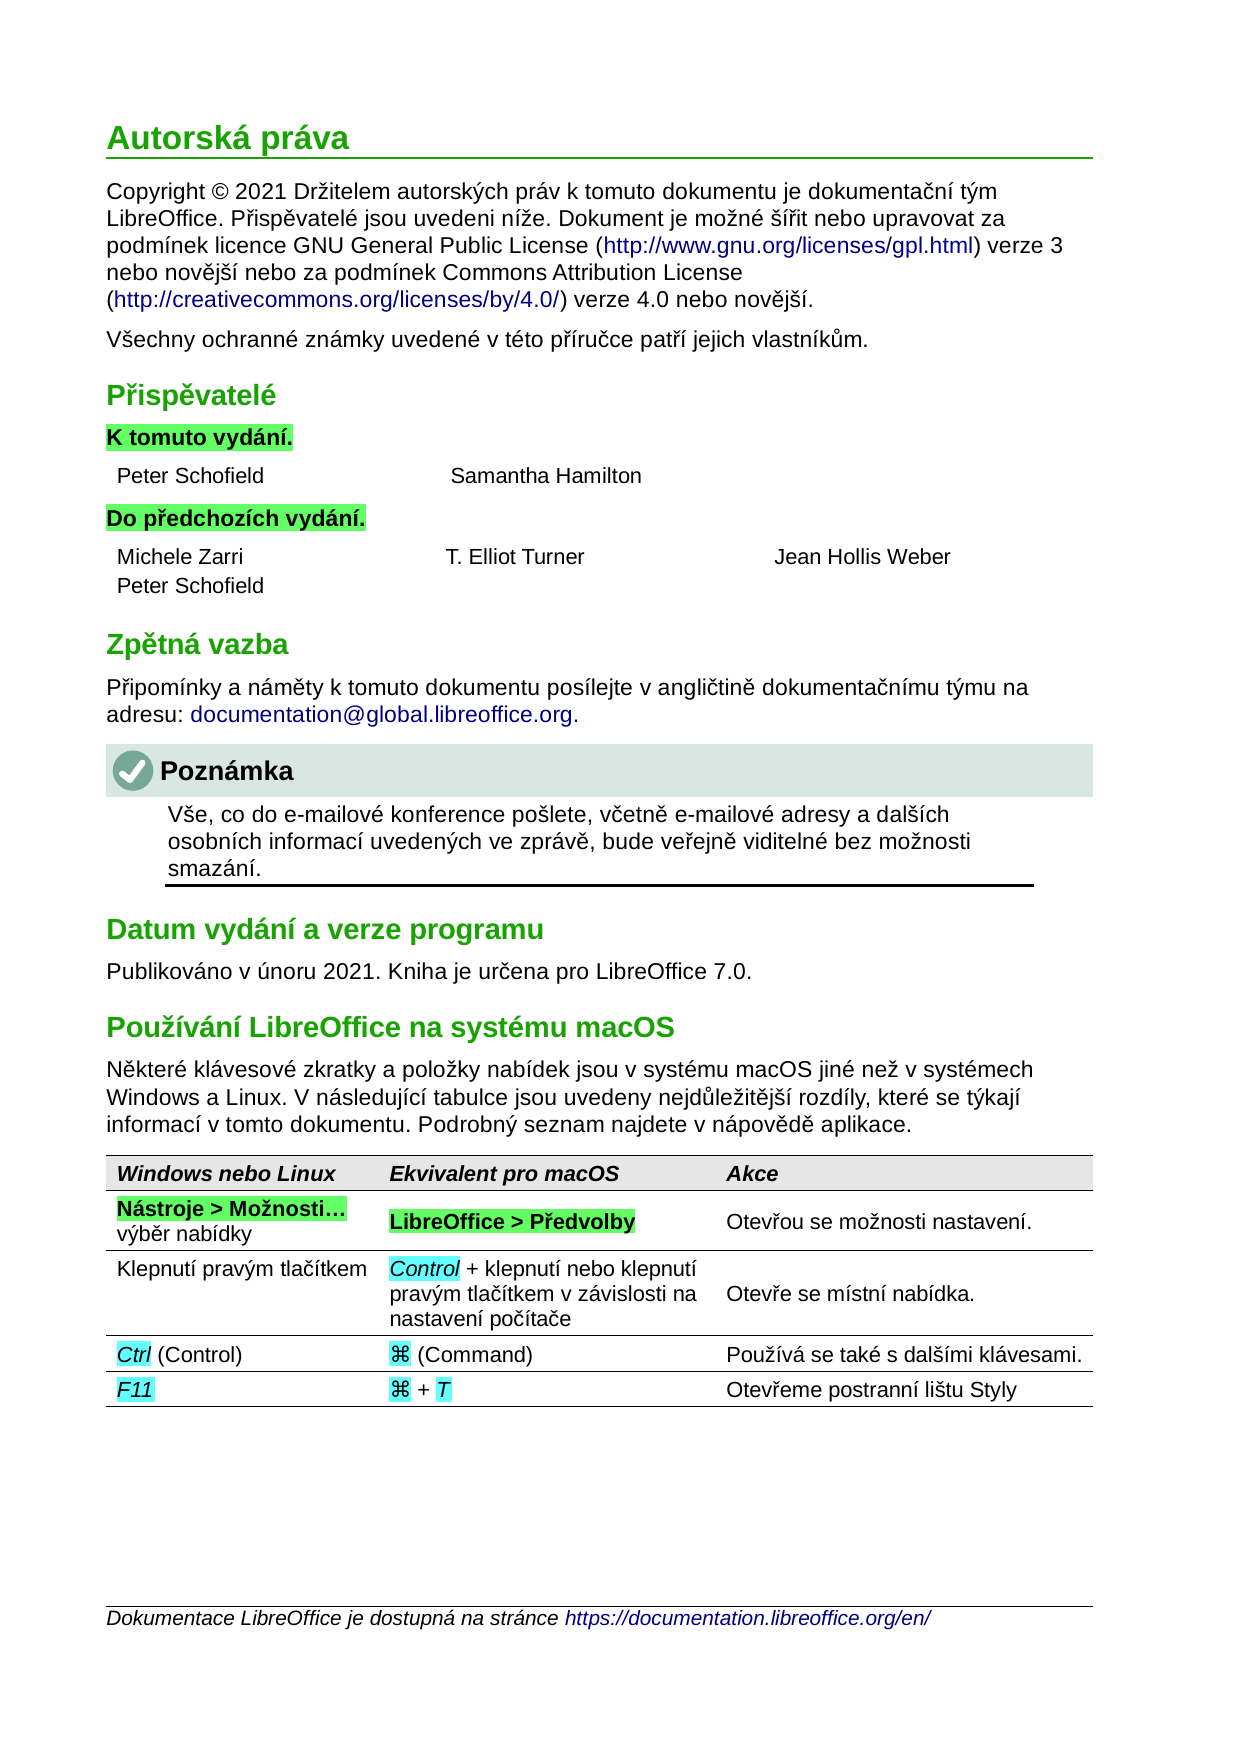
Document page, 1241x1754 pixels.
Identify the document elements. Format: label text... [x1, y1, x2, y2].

subtitle Datum vydání a verze programu [106, 912, 1093, 945]
table_cell [764, 573, 1093, 602]
text Do předchozích vydání. [366, 504, 1093, 531]
text Publikováno v únoru 2021. Kniha je určena pro LibreOffice 7.0. [106, 958, 1093, 985]
text Vše, co do e-mailové konference pošlete, včetně e-mailové adresy a dalších osobních informací uvedených ve zprávě, bude veřejně viditelné bez možnosti smazání. [164, 797, 1034, 887]
table_cell Klepnutí pravým tlačítkem [106, 1251, 379, 1335]
table_header Michele Zarri [106, 544, 435, 573]
subtitle Poznámka [106, 744, 1093, 797]
table_header Peter Schofield [106, 463, 440, 492]
text Připomínky a náměty k tomuto dokumentu posílejte v angličtině dokumentačnímu týmu na adresu: documentation@global.libreoffice.org. [106, 673, 1093, 727]
table_cell ⌘ (Command) [379, 1336, 716, 1371]
subtitle Používání LibreOffice na systému macOS [106, 1010, 1093, 1043]
table_header Ekvivalent pro macOS [379, 1156, 716, 1190]
subtitle Přispěvatelé [106, 377, 1093, 411]
table_header Samantha Hamilton [440, 463, 766, 492]
table_header Windows nebo Linux [106, 1156, 379, 1190]
text Copyright © 2021 Držitelem autorských práv k tomuto dokumentu je dokumentační tým LibreOffice. Přispěvatelé jsou uvedeni níže. Dokument je možné šířit nebo upravovat za podmínek licence GNU General Public License (http://www.gnu.org/licenses/gpl.html) verze 3 nebo novější nebo za podmínek Commons Attribution License (http://creativecommons.org/licenses/by/4.0/) verze 4.0 nebo novější. [106, 177, 1093, 313]
text Všechny ochranné známky uvedené v této příručce patří jejich vlastníkům. [106, 325, 1093, 352]
table_cell Otevřou se možnosti nastavení. [716, 1191, 1093, 1250]
subtitle Zpětná vazba [106, 627, 1093, 661]
table_header Akce [716, 1156, 1093, 1190]
table_cell LibreOffice > Předvolby [379, 1191, 716, 1250]
table_cell Nástroje > Možnosti… výběr nabídky [106, 1191, 379, 1250]
table_cell Peter Schofield [106, 573, 435, 602]
table_cell F11 [106, 1372, 379, 1406]
subtitle Autorská práva [106, 118, 1093, 157]
table_cell Control + klepnutí nebo klepnutí pravým tlačítkem v závislosti na nastavení počítače [379, 1251, 716, 1335]
table_cell Otevřeme postranní lištu Styly [716, 1372, 1093, 1406]
table_cell Používá se také s dalšími klávesami. [716, 1336, 1093, 1371]
table_cell Ctrl (Control) [106, 1336, 379, 1371]
text Některé klávesové zkratky a položky nabídek jsou v systému macOS jiné než v systémech Windows a Linux. V následující tabulce jsou uvedeny nejdůležitější rozdíly, které se týkají informací v tomto dokumentu. Podrobný seznam najdete v nápovědě aplikace. [106, 1056, 1093, 1137]
text K tomuto vydání. [106, 423, 1093, 451]
table_header T. Elliot Turner [435, 544, 764, 573]
table_cell Otevře se místní nabídka. [716, 1251, 1093, 1335]
table_header Jean Hollis Weber [764, 544, 1093, 573]
table_header [766, 463, 1093, 492]
table_cell ⌘ + T [379, 1372, 716, 1406]
table_cell [435, 573, 764, 602]
